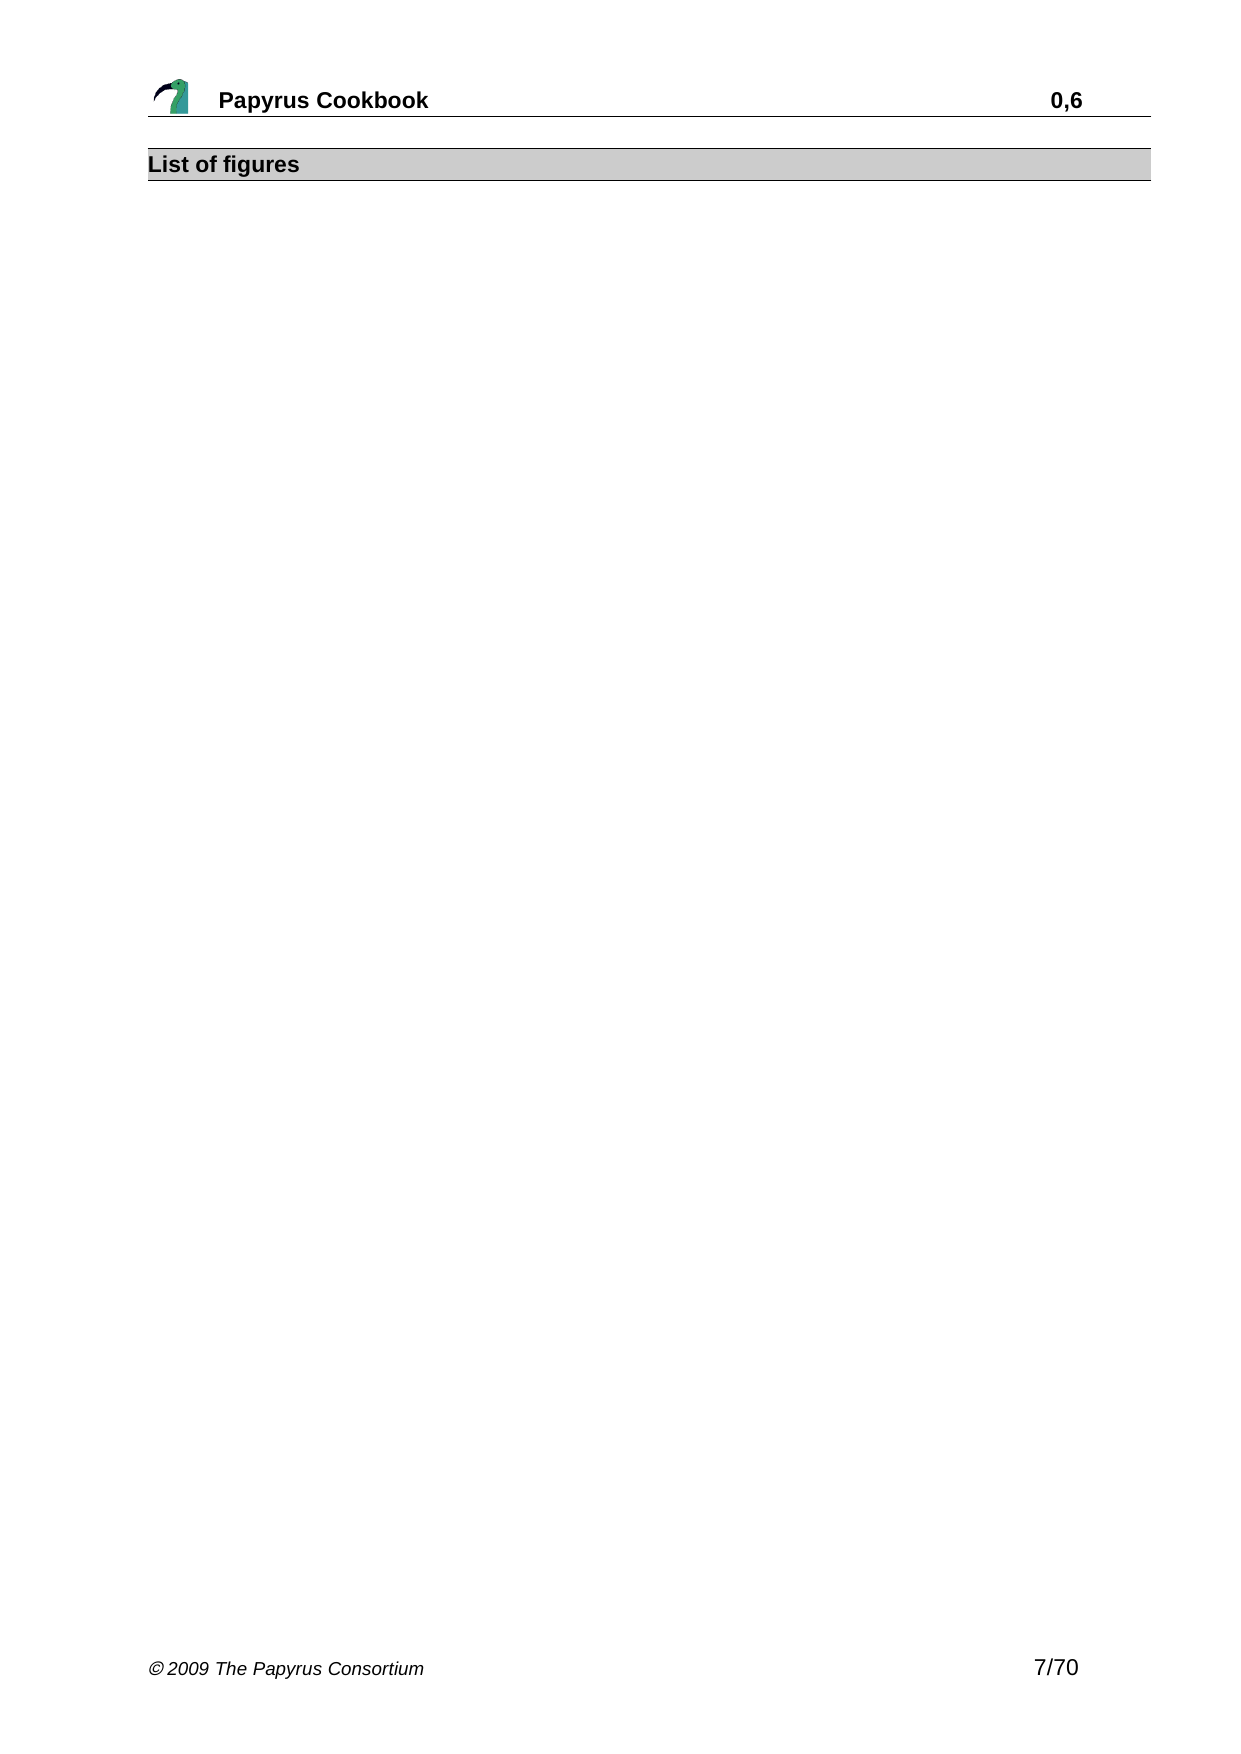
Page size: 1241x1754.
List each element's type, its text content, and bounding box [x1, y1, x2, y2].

picture [153, 79, 189, 114]
subtitle List of figures [148, 149, 1151, 180]
